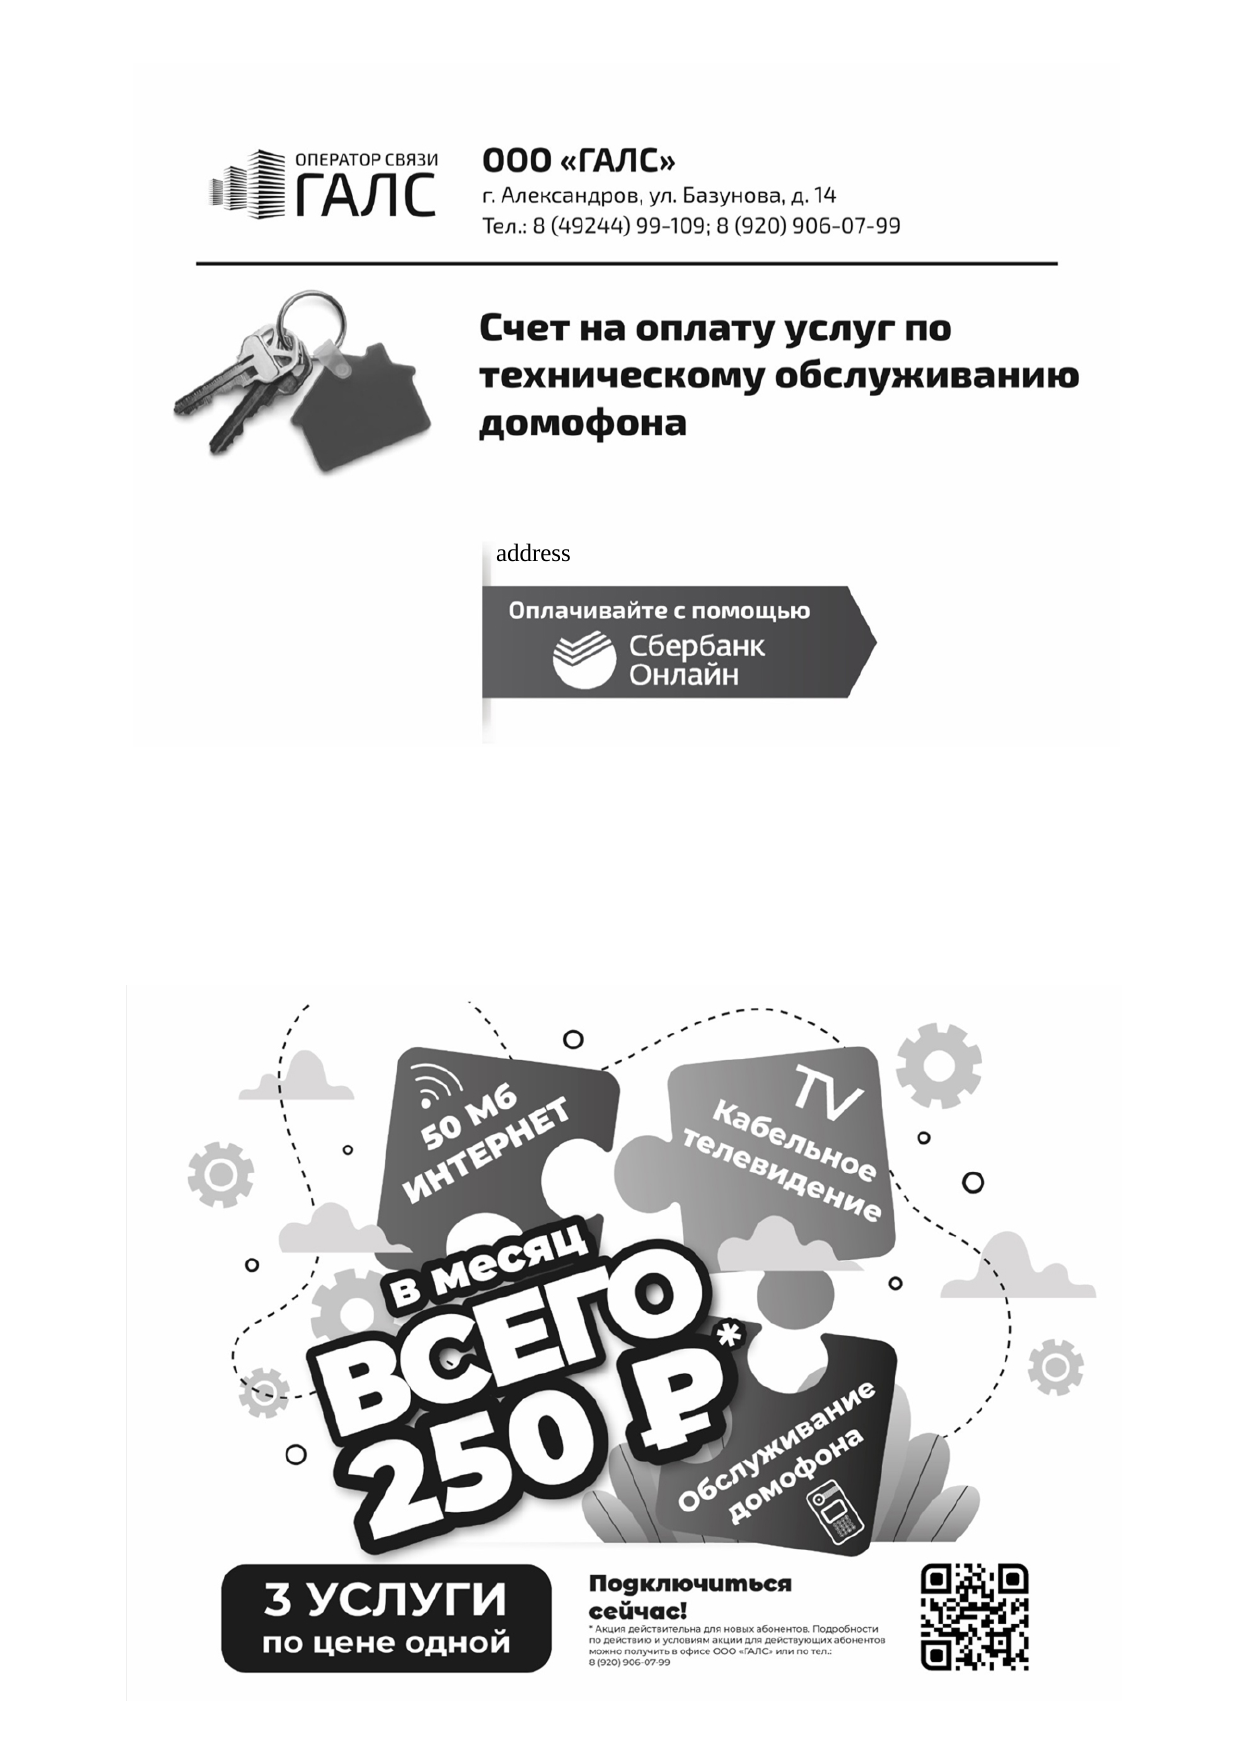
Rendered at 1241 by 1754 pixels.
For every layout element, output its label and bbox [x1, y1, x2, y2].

picture [126, 985, 1122, 1701]
picture [132, 63, 1121, 747]
